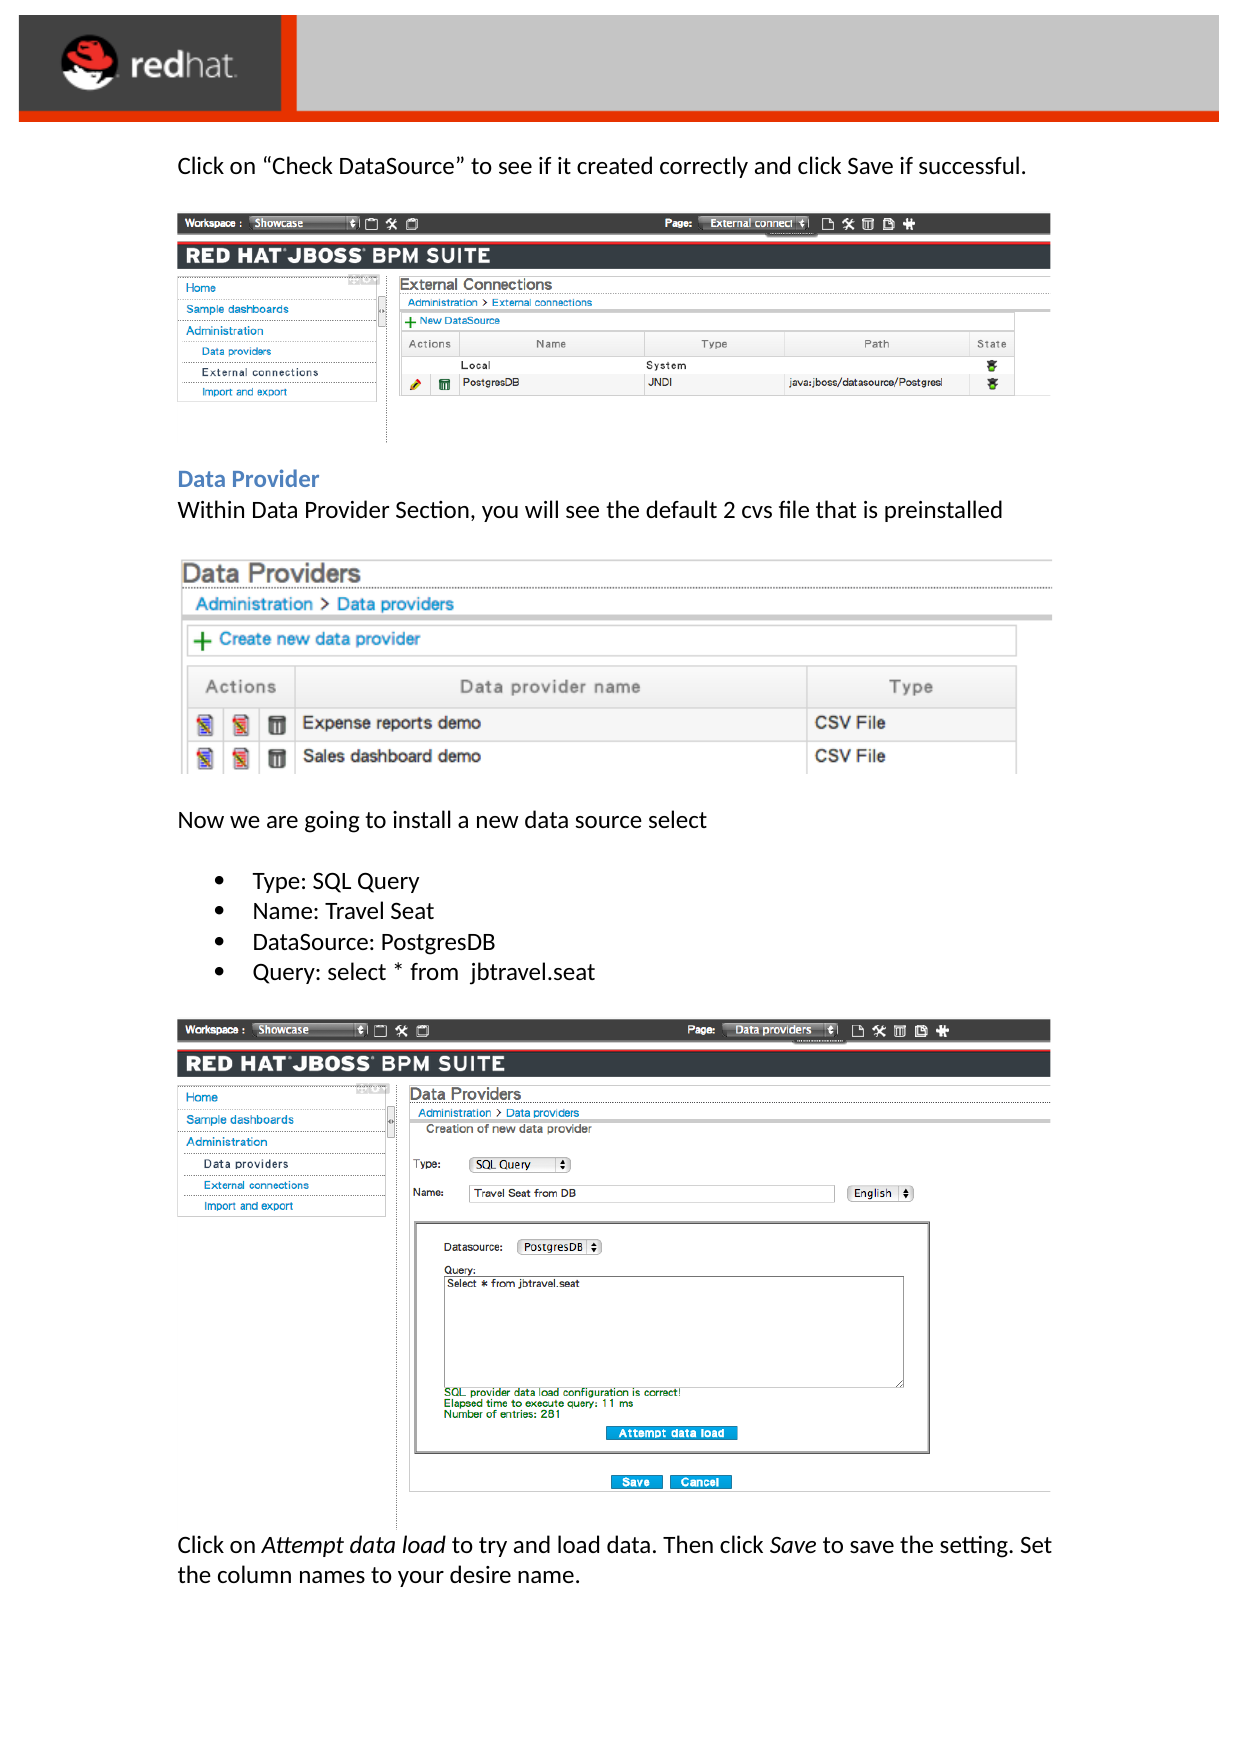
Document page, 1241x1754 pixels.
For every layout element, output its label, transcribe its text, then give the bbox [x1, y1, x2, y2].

text Now we are going to install a new data source select [177, 804, 1053, 834]
picture [177, 1017, 1051, 1530]
list Type: SQL Query [215, 865, 1053, 895]
list Query: select * from jbtravel.seat [215, 956, 1053, 987]
text Click on Attempt data load to try and load data. Then click Save to save the setting. Set the column names to your desire name. [177, 1529, 1053, 1590]
text Within Data Provider Section, you will see the default 2 cvs file that is preinstalled [177, 494, 1053, 524]
list DataSource: PostgresDB [215, 926, 1053, 956]
text Click on “Check DataSource” to see if it created correctly and click Save if successful. [177, 150, 1053, 181]
subtitle Data Provider [177, 463, 1053, 494]
picture [177, 555, 1053, 774]
picture [177, 211, 1051, 443]
list Name: Travel Seat [215, 895, 1053, 926]
